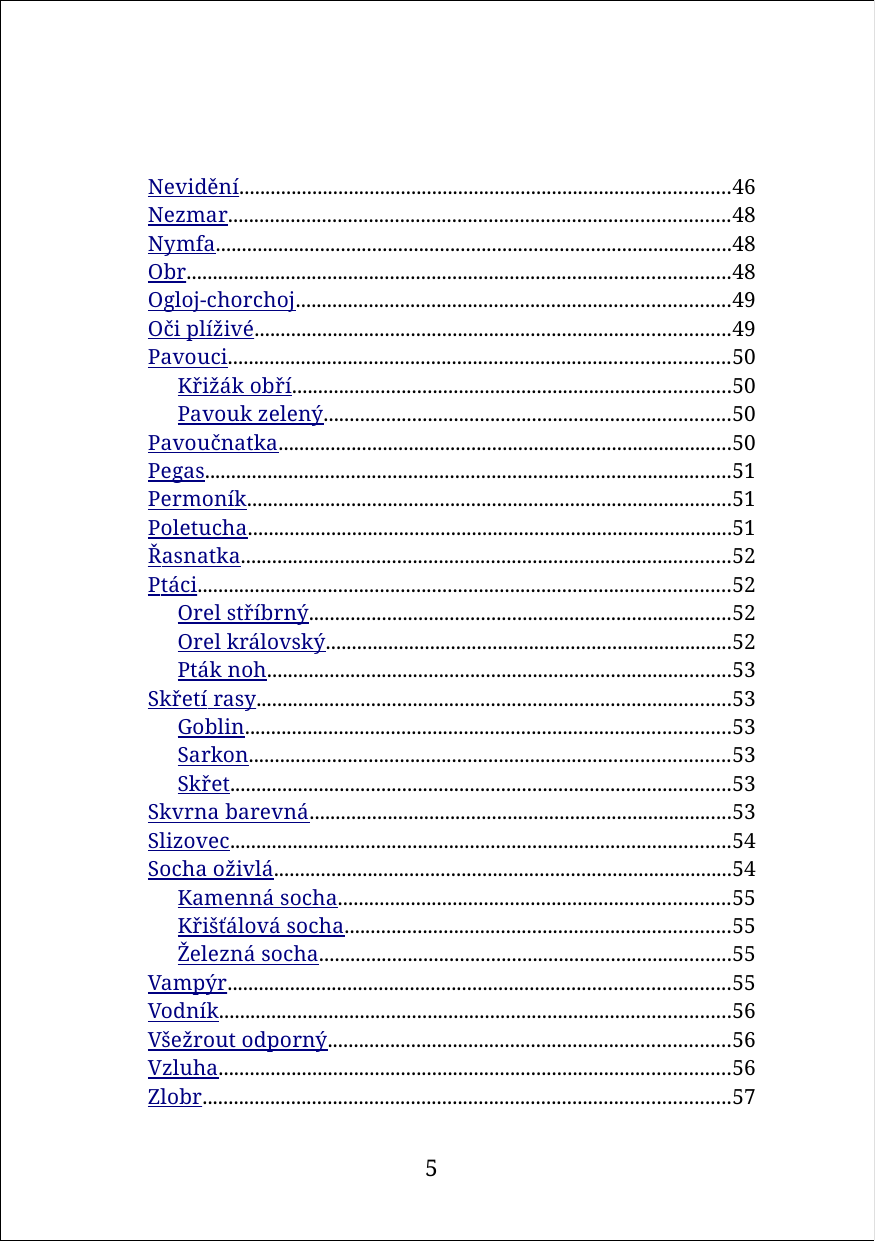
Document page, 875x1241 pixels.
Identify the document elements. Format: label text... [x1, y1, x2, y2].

text Pavouci 50 [148, 342, 756, 371]
text Zlobr 57 [148, 1082, 756, 1110]
text Socha oživlá 54 [148, 854, 756, 883]
text Poletucha 51 [148, 513, 756, 541]
text Oči plíživé 49 [148, 314, 756, 342]
text Pavouk zelený 50 [177, 399, 756, 428]
text Ptáci 52 [148, 570, 756, 598]
text Křižák obří 50 [177, 371, 756, 399]
text Pavoučnatka 50 [148, 428, 756, 456]
text Křišťálová socha 55 [177, 911, 756, 939]
text Nezmar 48 [148, 200, 756, 229]
text Orel stříbrný 52 [177, 598, 756, 627]
text Vzluha 56 [148, 1053, 756, 1082]
text Pták noh 53 [177, 655, 756, 684]
text Nevidění 46 [148, 172, 756, 200]
text Všežrout odporný 56 [148, 1025, 756, 1053]
text Železná socha 55 [177, 939, 756, 968]
text Kamenná socha 55 [177, 883, 756, 911]
text Nymfa 48 [148, 229, 756, 257]
text Slizovec 54 [148, 826, 756, 854]
text Obr 48 [148, 257, 756, 286]
text Ogloj-chorchoj 49 [148, 286, 756, 314]
text Goblin 53 [177, 712, 756, 741]
text Sarkon 53 [177, 741, 756, 769]
text Orel královský 52 [177, 627, 756, 655]
text Vampýr 55 [148, 968, 756, 996]
text Skřetí rasy 53 [148, 684, 756, 712]
text Permoník 51 [148, 484, 756, 513]
text Pegas 51 [148, 456, 756, 484]
text Vodník 56 [148, 996, 756, 1025]
text Řasnatka 52 [148, 541, 756, 570]
text Skřet 53 [177, 769, 756, 797]
text Skvrna barevná 53 [148, 797, 756, 826]
